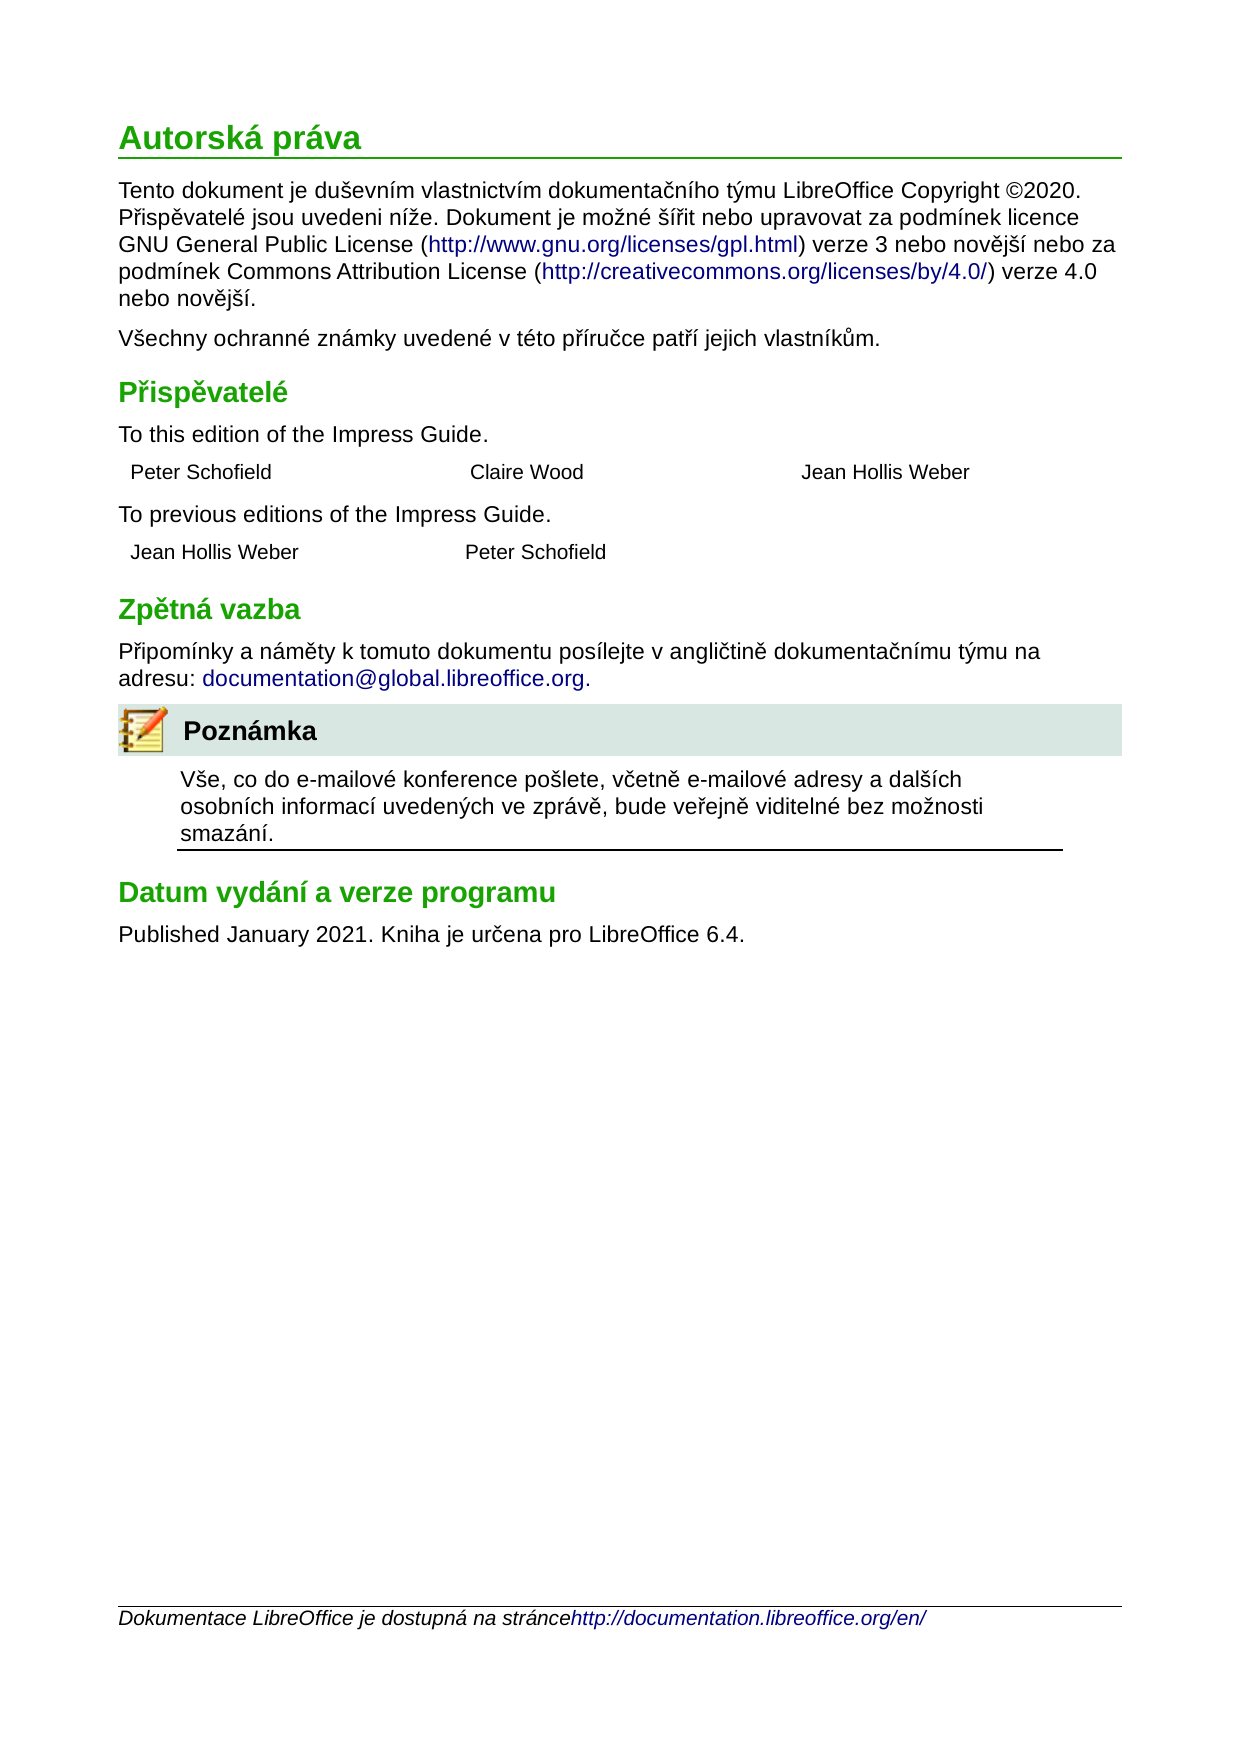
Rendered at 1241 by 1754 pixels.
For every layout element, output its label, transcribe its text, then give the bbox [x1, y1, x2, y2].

table_header Claire Wood [458, 460, 789, 488]
text Published January 2021. Kniha je určena pro LibreOffice 6.4. [118, 920, 1122, 947]
subtitle Autorská práva [118, 118, 1122, 157]
text Připomínky a náměty k tomuto dokumentu posílejte v angličtině dokumentačnímu týmu na adresu: documentation@global.libreoffice.org. [118, 637, 1122, 692]
subtitle Poznámka [118, 704, 1122, 756]
subtitle Přispěvatelé [118, 375, 1122, 409]
table_header Jean Hollis Weber [118, 540, 453, 568]
text To previous editions of the Impress Guide. [118, 500, 1122, 527]
text Vše, co do e-mailové konference pošlete, včetně e-mailové adresy a dalších osobních informací uvedených ve zprávě, bude veřejně viditelné bez možnosti smazání. [177, 762, 1063, 849]
text Všechny ochranné známky uvedené v této příručce patří jejich vlastníkům. [118, 324, 1122, 351]
table_header [788, 540, 1122, 568]
table_header Jean Hollis Weber [789, 460, 1122, 488]
subtitle Datum vydání a verze programu [118, 875, 1122, 909]
picture [119, 705, 170, 756]
subtitle Zpětná vazba [118, 592, 1122, 626]
table_header Peter Schofield [453, 540, 787, 568]
text To this edition of the Impress Guide. [118, 420, 1122, 447]
table_header Peter Schofield [118, 460, 458, 488]
text Tento dokument je duševním vlastnictvím dokumentačního týmu LibreOffice Copyright ©2020. Přispěvatelé jsou uvedeni níže. Dokument je možné šířit nebo upravovat za podmínek licence GNU General Public License (http://www.gnu.org/licenses/gpl.html) verze 3 nebo novější nebo za podmínek Commons Attribution License (http://creativecommons.org/licenses/by/4.0/) verze 4.0 nebo novější. [118, 176, 1122, 312]
